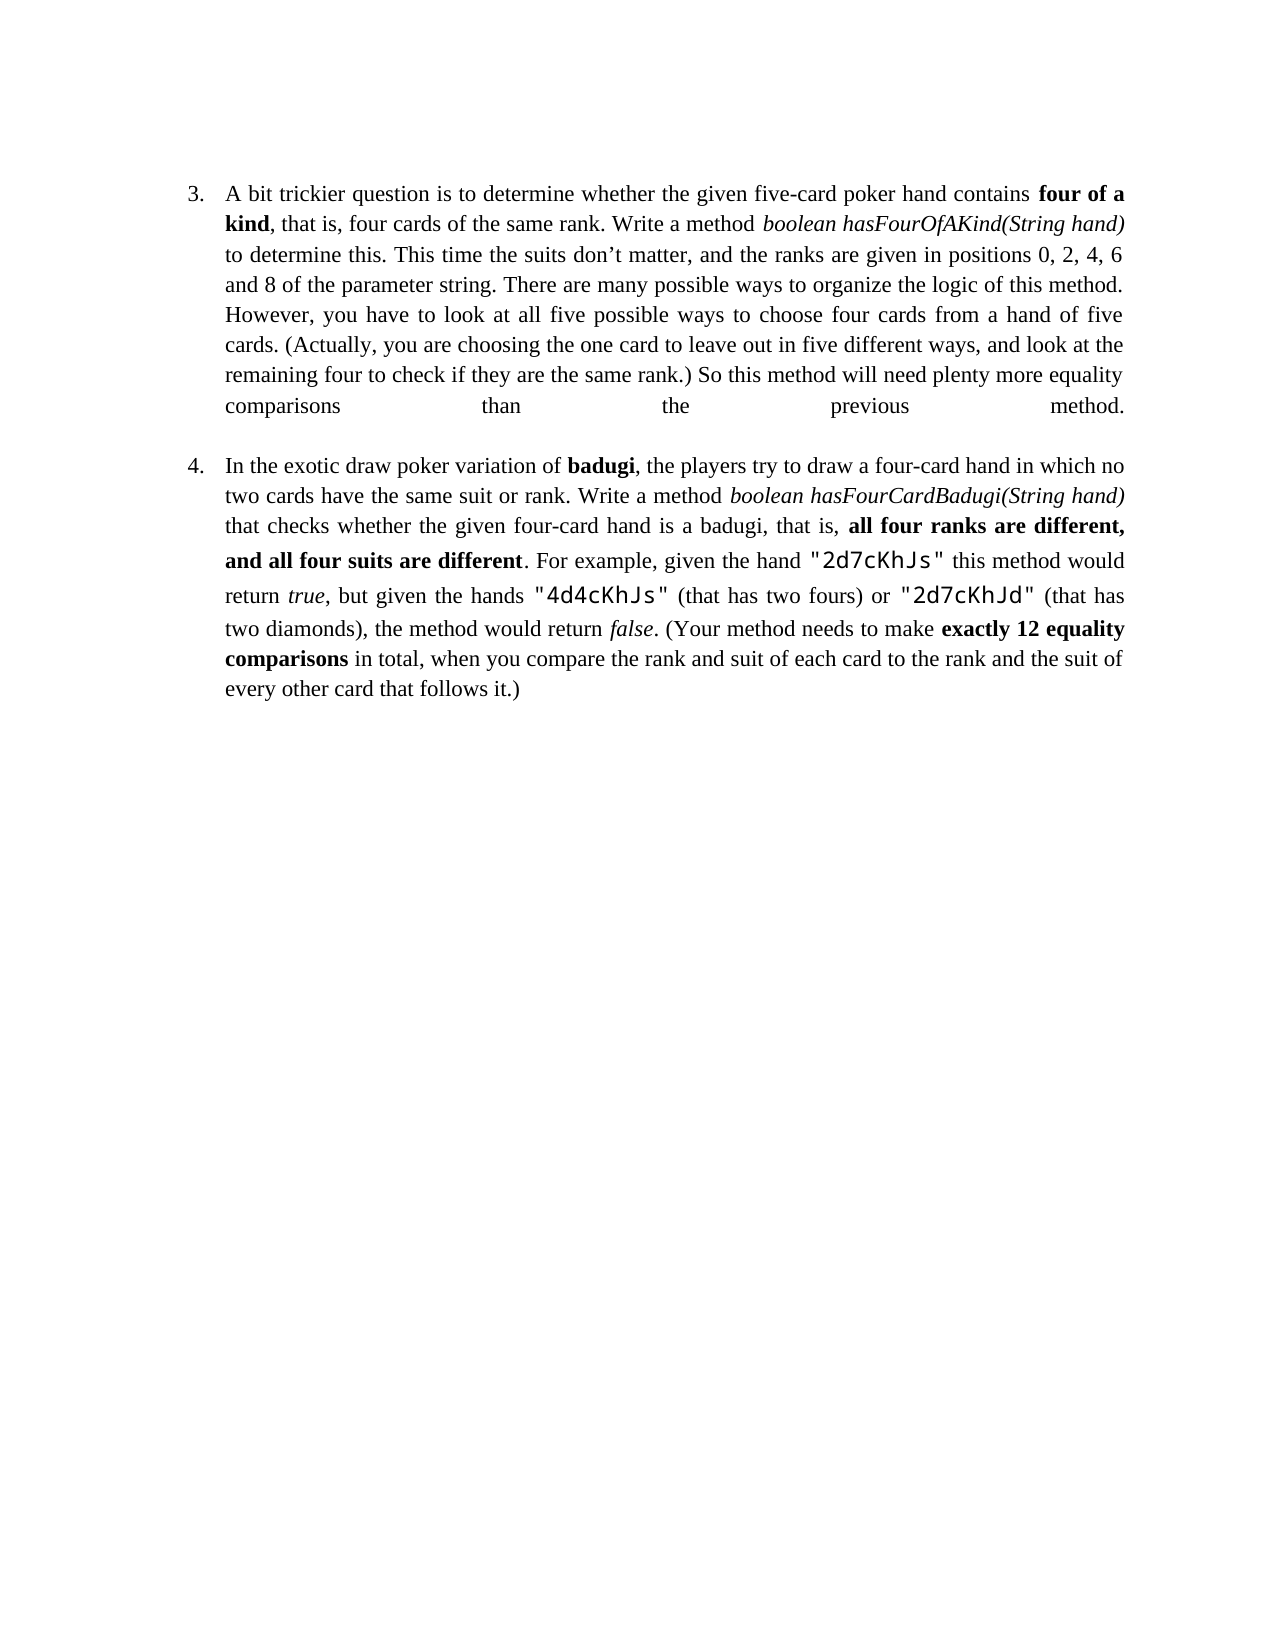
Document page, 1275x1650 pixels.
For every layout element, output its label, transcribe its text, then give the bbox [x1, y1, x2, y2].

list A bit trickier question is to determine whether the given five-card poker hand contains four of a kind, that is, four cards of the same rank. Write a method boolean hasFourOfAKind(String hand) to determine this. This time the suits don’t matter, and the ranks are given in positions 0, 2, 4, 6 and 8 of the parameter string. There are many possible ways to organize the logic of this method. However, you have to look at all five possible ways to choose four cards from a hand of five cards. (Actually, you are choosing the one card to leave out in five different ways, and look at the remaining four to check if they are the same rank.) So this method will need plenty more equality comparisons than the previous method. [187, 180, 1125, 448]
list [187, 150, 1125, 176]
list In the exotic draw poker variation of badugi, the players try to draw a four-card hand in which no two cards have the same suit or rank. Write a method boolean hasFourCardBadugi(String hand) that checks whether the given four-card hand is a badugi, that is, all four ranks are different, and all four suits are different. For example, given the hand "2d7cKhJs" this method would return true, but given the hands "4d4cKhJs" (that has two fours) or "2d7cKhJd" (that has two diamonds), the method would return false. (Your method needs to make exactly 12 equality comparisons in total, when you compare the rank and suit of each card to the rank and the suit of every other card that follows it.) [187, 452, 1125, 701]
